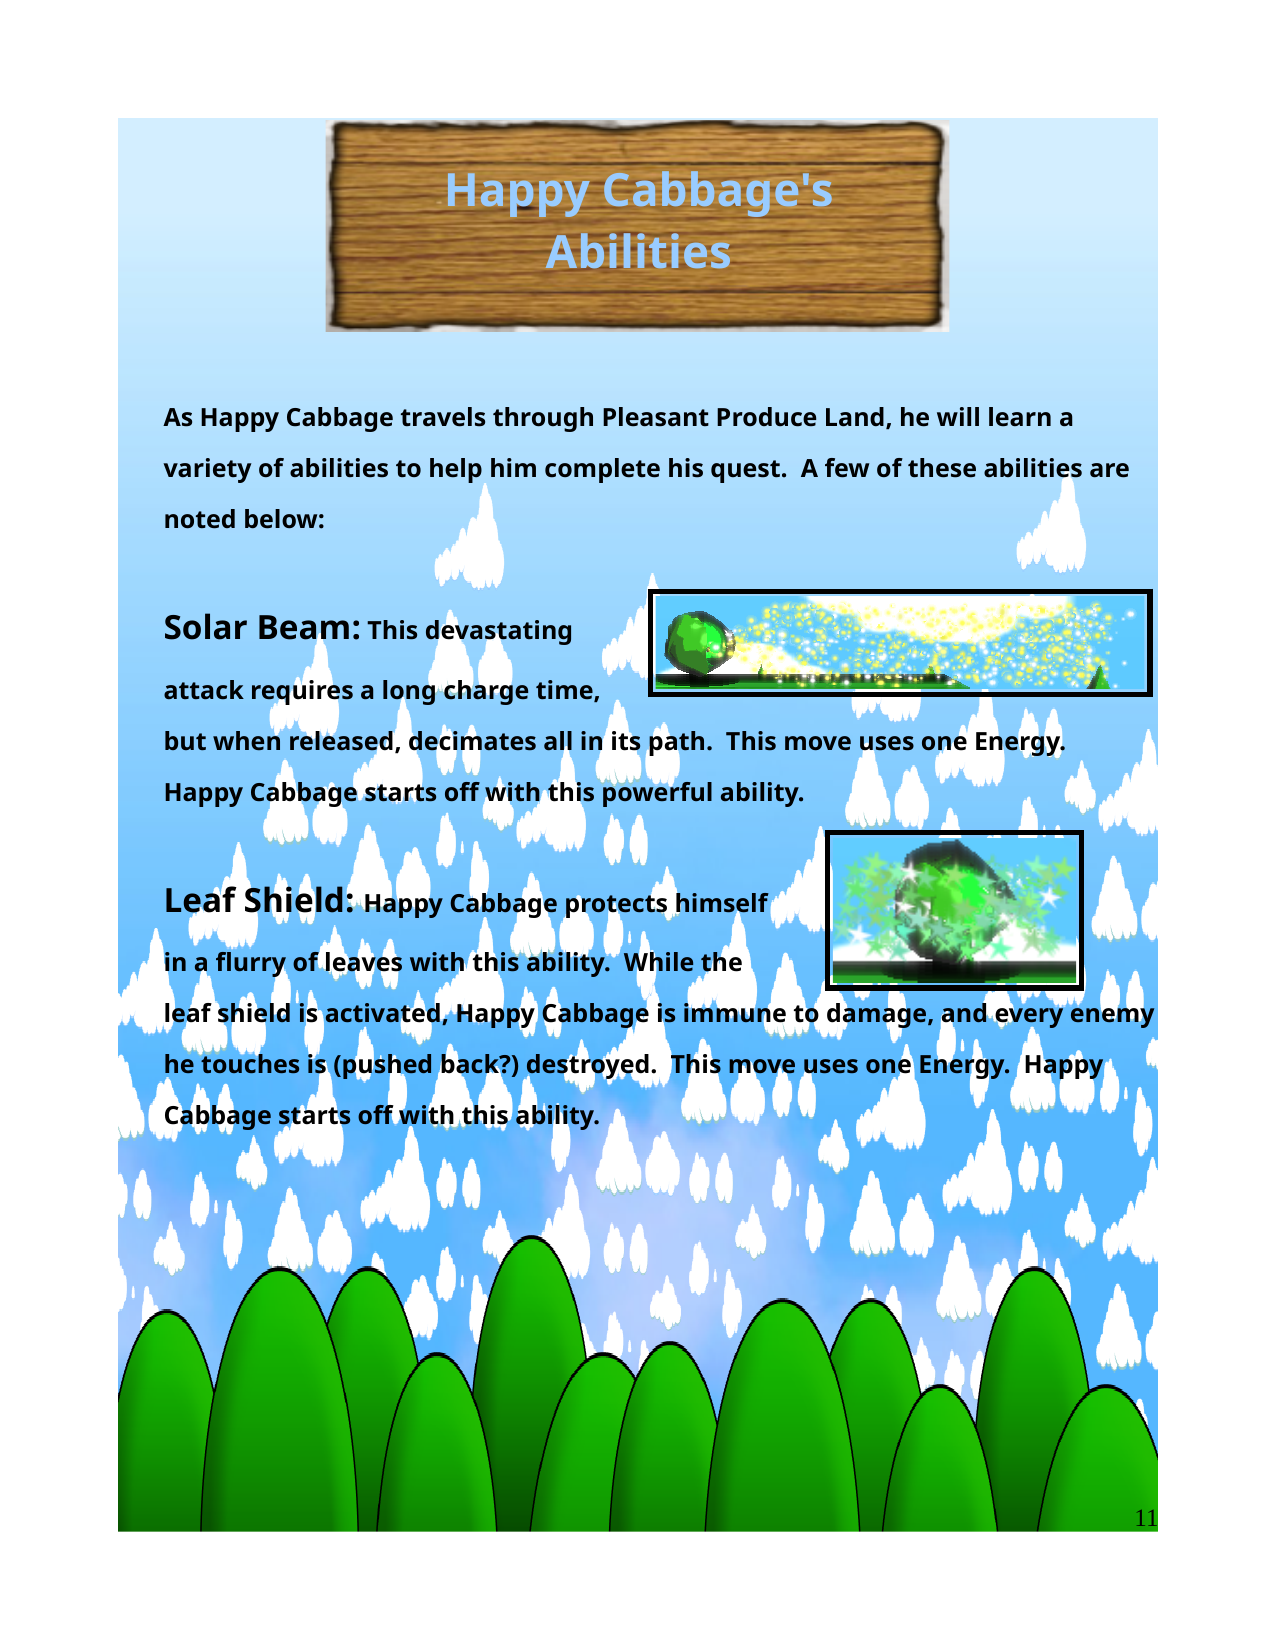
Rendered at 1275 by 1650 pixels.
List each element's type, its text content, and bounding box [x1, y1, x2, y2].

text Solar Beam: This devastating [163, 590, 648, 697]
picture [118, 118, 1158, 1532]
picture [655, 596, 1145, 689]
text As Happy Cabbage travels through Pleasant Produce Land, he will learn a variety of abilities to help him complete his quest. A few of these abilities are noted below: [163, 400, 1158, 536]
text leaf shield is activated, Happy Cabbage is immune to damage, and every enemy he touches is (pushed back?) destroyed. This move uses one Energy. Happy Cabbage starts off with this ability. [163, 996, 1158, 1132]
text attack requires a long charge time, [163, 672, 1158, 706]
text [653, 594, 1147, 692]
text but when released, decimates all in its path. This move uses one Energy. Happy Cabbage starts off with this powerful ability. [163, 723, 1158, 808]
text in a flurry of leaves with this ability. While the [163, 944, 824, 979]
text [1085, 944, 1158, 979]
text Leaf Shield: Happy Cabbage protects himself [163, 876, 824, 922]
picture [1153, 649, 1158, 672]
text [1085, 876, 1158, 922]
